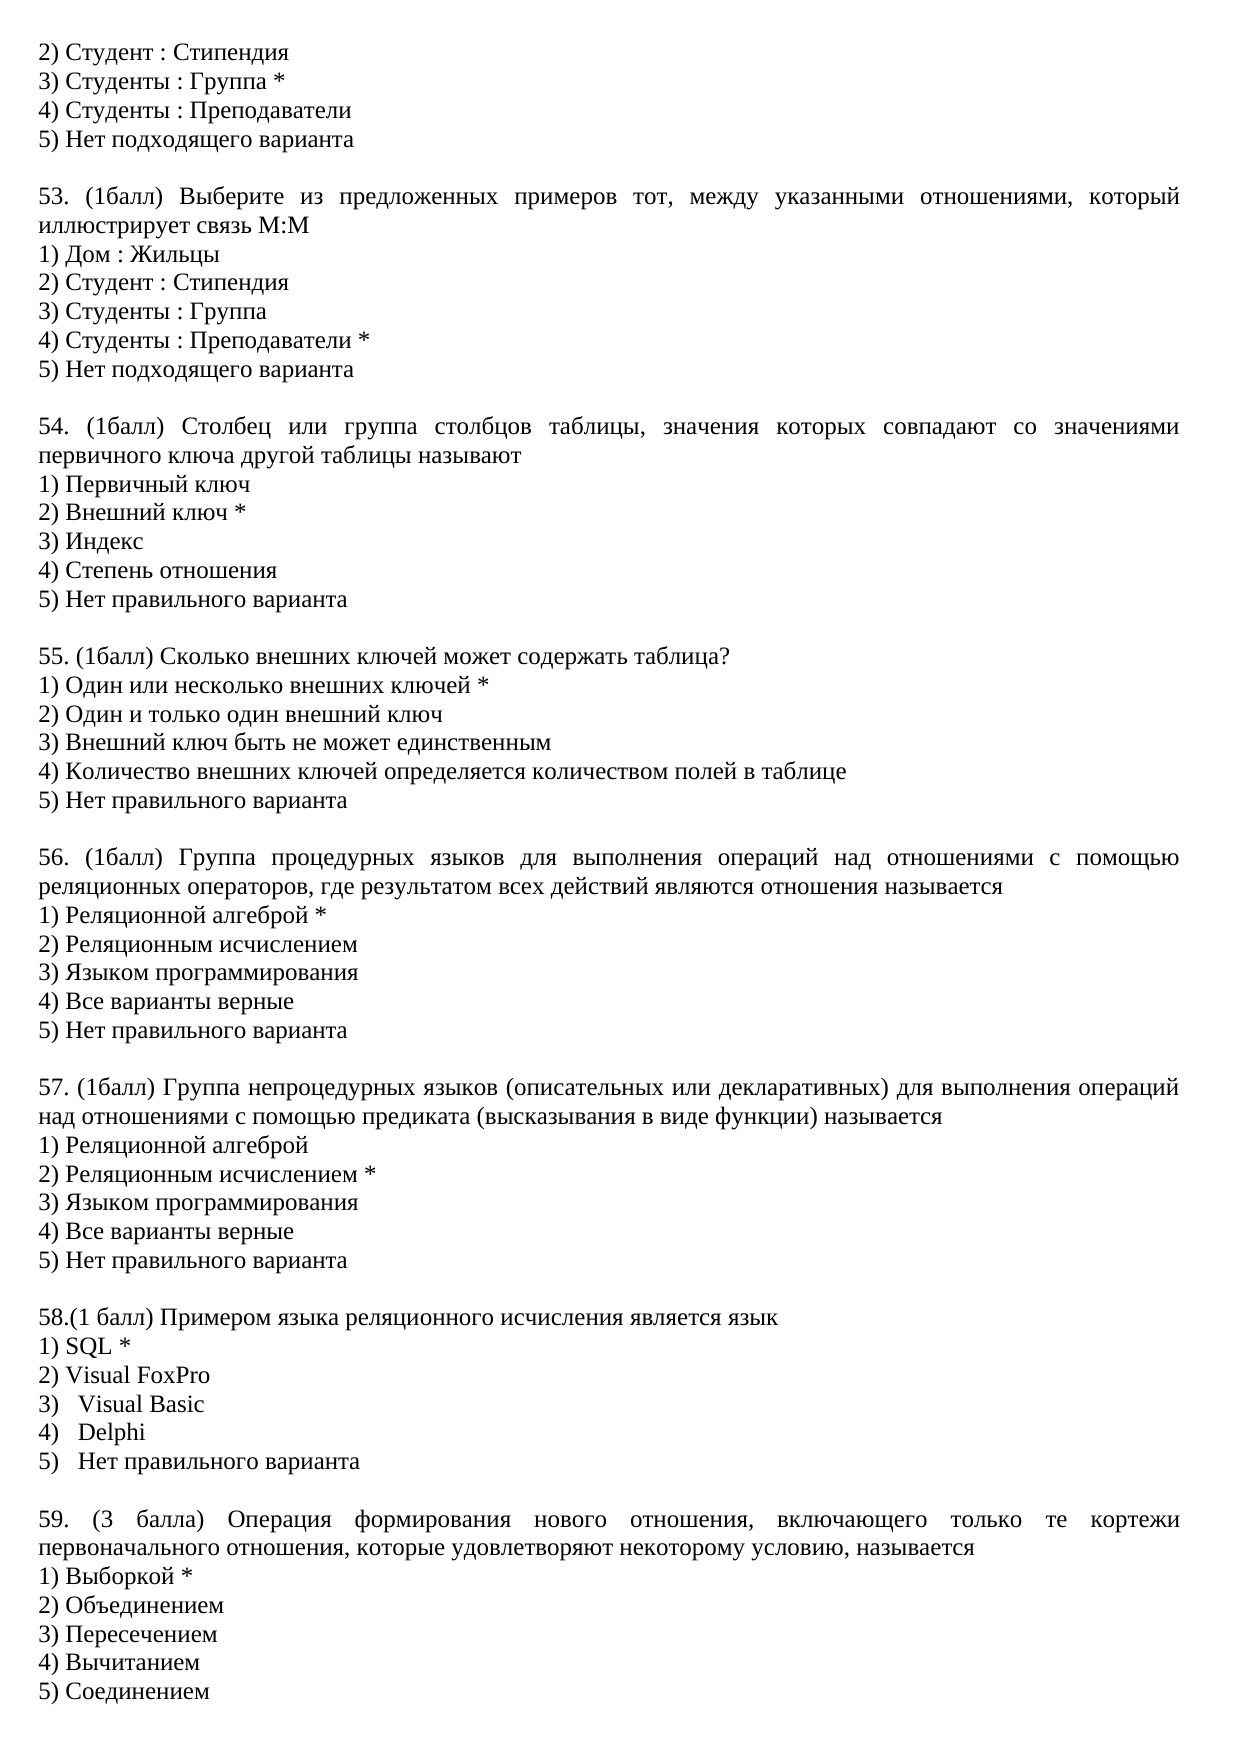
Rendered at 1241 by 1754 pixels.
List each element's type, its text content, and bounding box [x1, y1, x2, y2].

text 55. (1балл) Сколько внешних ключей может содержать таблица? [38, 641, 1181, 670]
text 1) Реляционной алгеброй [38, 1130, 1181, 1159]
text 3) Языком программирования [38, 957, 1181, 986]
text 5) Нет подходящего варианта [38, 124, 1181, 152]
text 3) Внешний ключ быть не может единственным [38, 727, 1181, 756]
text 56. (1балл) Группа процедурных языков для выполнения операций над отношениями с помощью реляционных операторов, где результатом всех действий являются отношения называется [38, 842, 1181, 900]
text 5) Соединением [38, 1676, 1181, 1705]
text 53. (1балл) Выберите из предложенных примеров тот, между указанными отношениями, который иллюстрирует связь М:М [38, 181, 1181, 239]
text 4) Вычитанием [38, 1647, 1181, 1676]
text 3) Языком программирования [38, 1187, 1181, 1216]
text 1) Выборкой * [38, 1561, 1181, 1590]
text 2) Объединением [38, 1590, 1181, 1619]
text 4) Степень отношения [38, 555, 1181, 584]
text 1) Дом : Жильцы [38, 239, 1181, 267]
text 1) Один или несколько внешних ключей * [38, 670, 1181, 699]
text 2) Реляционным исчислением [38, 929, 1181, 957]
text 4) Delphi [38, 1417, 1181, 1446]
text 1) SQL * [38, 1331, 1181, 1360]
text 5) Нет правильного варианта [38, 584, 1181, 612]
text 4) Все варианты верные [38, 986, 1181, 1015]
text 5) Нет правильного варианта [38, 785, 1181, 814]
text 2) Студент : Стипендия [38, 267, 1181, 296]
text 4) Все варианты верные [38, 1216, 1181, 1245]
text 5) Нет подходящего варианта [38, 354, 1181, 382]
text 57. (1балл) Группа непроцедурных языков (описательных или декларативных) для выполнения операций над отношениями с помощью предиката (высказывания в виде функции) называется [38, 1072, 1181, 1130]
text 5) Нет правильного варианта [38, 1245, 1181, 1274]
text 1) Первичный ключ [38, 469, 1181, 497]
text 58.(1 балл) Примером языка реляционного исчисления является язык [38, 1302, 1181, 1331]
text 5) Нет правильного варианта [38, 1446, 1181, 1475]
text 2) Один и только один внешний ключ [38, 699, 1181, 727]
text 54. (1балл) Столбец или группа столбцов таблицы, значения которых совпадают со значениями первичного ключа другой таблицы называют [38, 411, 1181, 469]
text 3) Студенты : Группа [38, 296, 1181, 325]
text 2) Внешний ключ * [38, 497, 1181, 526]
text 4) Студенты : Преподаватели [38, 95, 1181, 124]
text 3) Индекс [38, 526, 1181, 555]
text 3) Студенты : Группа * [38, 66, 1181, 95]
text 59. (3 балла) Операция формирования нового отношения, включающего только те кортежи первоначального отношения, которые удовлетворяют некоторому условию, называется [38, 1504, 1181, 1561]
text 5) Нет правильного варианта [38, 1015, 1181, 1044]
text 2) Студент : Стипендия [38, 37, 1181, 66]
text 3) Пересечением [38, 1619, 1181, 1647]
text 2) Реляционным исчислением * [38, 1159, 1181, 1187]
text 2) Visual FoxPro [38, 1360, 1181, 1389]
text 4) Студенты : Преподаватели * [38, 325, 1181, 354]
text 4) Количество внешних ключей определяется количеством полей в таблице [38, 756, 1181, 785]
text 1) Реляционной алгеброй * [38, 900, 1181, 929]
text 3) Visual Basic [38, 1389, 1181, 1417]
